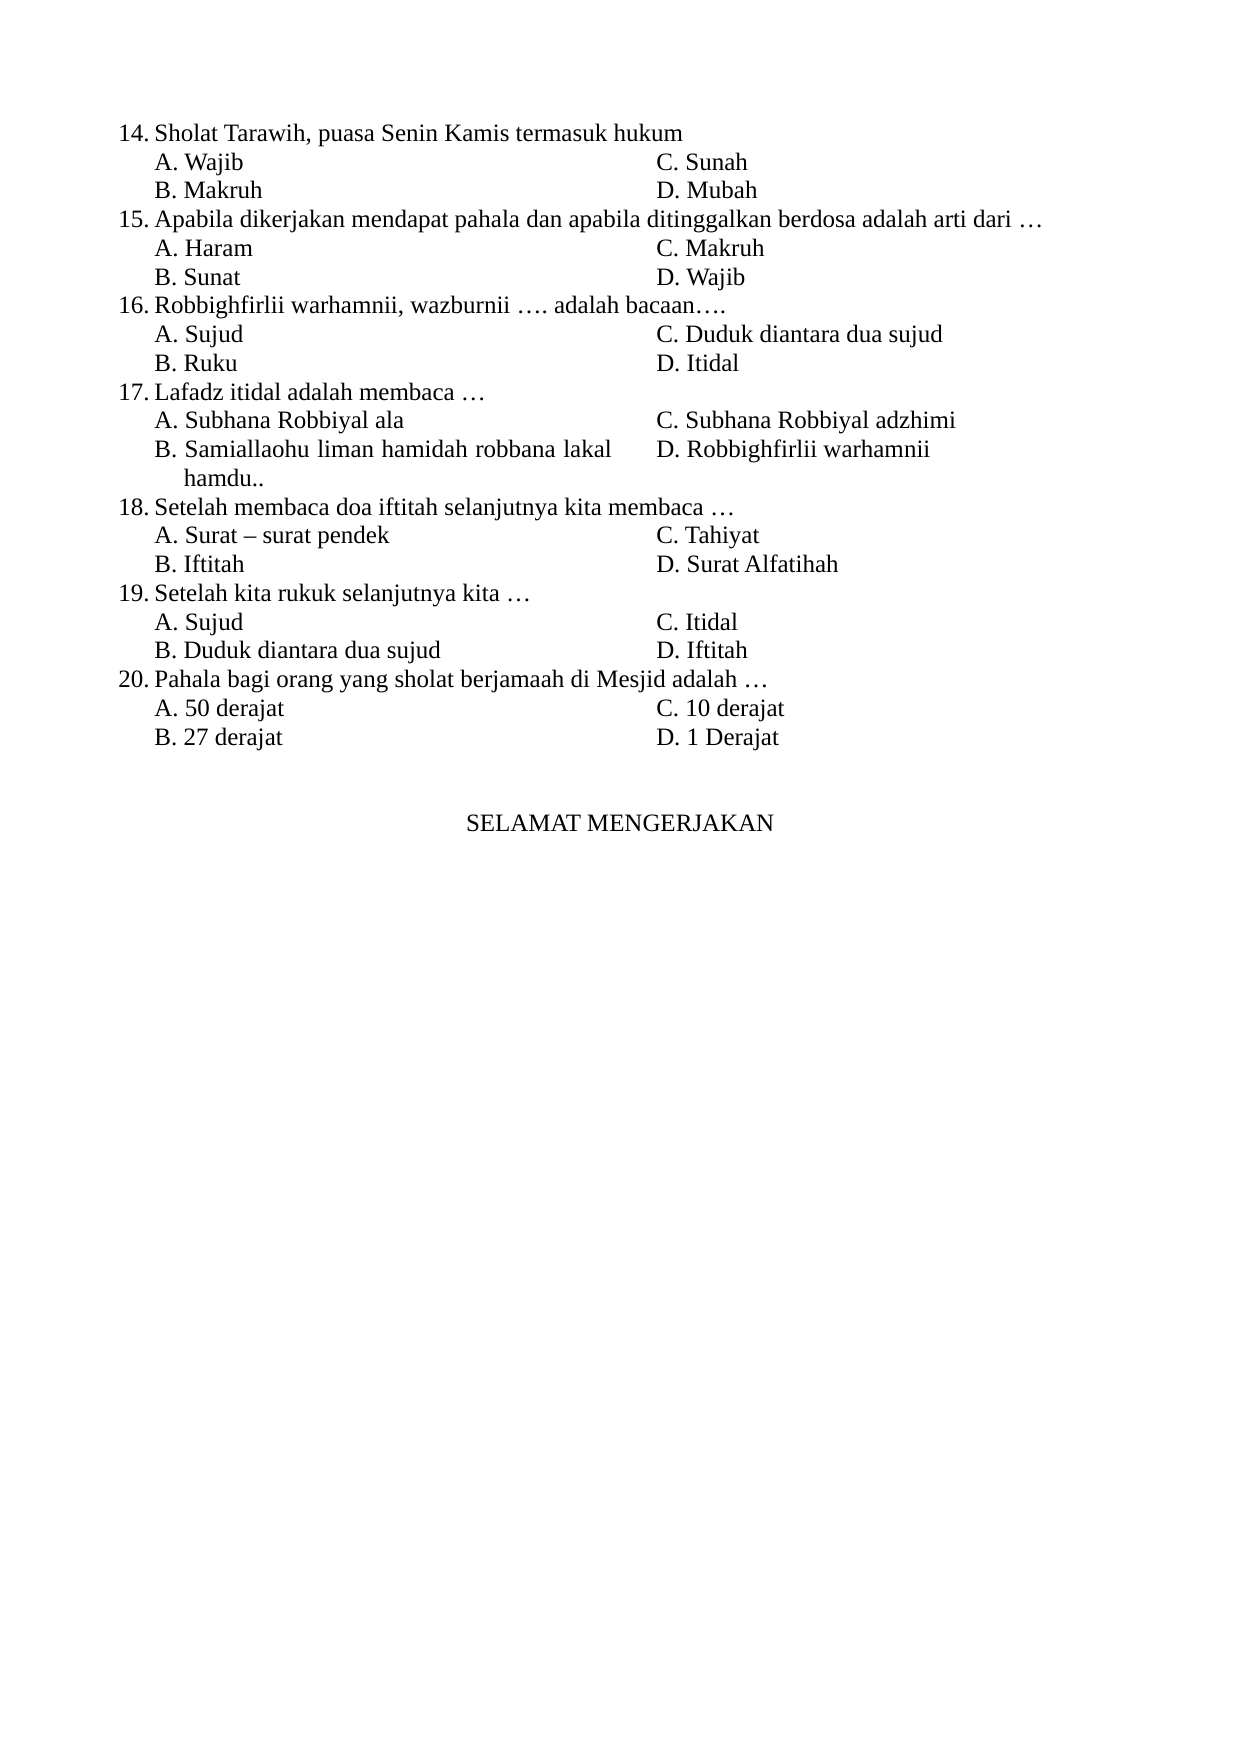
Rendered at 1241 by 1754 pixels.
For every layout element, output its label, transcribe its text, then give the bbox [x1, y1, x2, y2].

text C. Duduk diantara dua sujud [620, 319, 1122, 348]
text A. Wajib [118, 147, 620, 176]
text B. Samiallaohu liman hamidah robbana lakal hamdu.. [118, 434, 620, 492]
text D. 1 Derajat [620, 722, 1122, 751]
text D. Iftitah [620, 636, 1122, 664]
text A. Sujud [118, 319, 620, 348]
text C. Itidal [620, 607, 1122, 636]
text B. Makruh [118, 176, 620, 204]
text C. Subhana Robbiyal adzhimi [620, 406, 1122, 434]
text C. Tahiyat [620, 521, 1122, 549]
text B. Ruku [118, 348, 620, 377]
text A. Haram [118, 233, 620, 262]
text C. Makruh [620, 233, 1122, 262]
text B. Sunat [118, 262, 620, 291]
text D. Surat Alfatihah [620, 549, 1122, 578]
text SELAMAT MENGERJAKAN [118, 808, 1122, 837]
text 18. Setelah membaca doa iftitah selanjutnya kita membaca … [118, 492, 1122, 521]
text 17. Lafadz itidal adalah membaca … [118, 377, 1122, 406]
text 14. Sholat Tarawih, puasa Senin Kamis termasuk hukum [118, 118, 1122, 147]
text 15. Apabila dikerjakan mendapat pahala dan apabila ditinggalkan berdosa adalah arti dari … [118, 204, 1122, 233]
text D. Wajib [620, 262, 1122, 291]
text D. Itidal [620, 348, 1122, 377]
text 20. Pahala bagi orang yang sholat berjamaah di Mesjid adalah … [118, 664, 1122, 693]
text A. Surat – surat pendek [118, 521, 620, 549]
text 16. Robbighfirlii warhamnii, wazburnii …. adalah bacaan…. [118, 291, 1122, 319]
text A. 50 derajat [118, 693, 620, 722]
text A. Subhana Robbiyal ala [118, 406, 620, 434]
text B. 27 derajat [118, 722, 620, 751]
text D. Mubah [620, 176, 1122, 204]
text 19. Setelah kita rukuk selanjutnya kita … [118, 578, 1122, 607]
text A. Sujud [118, 607, 620, 636]
text C. Sunah [620, 147, 1122, 176]
text B. Duduk diantara dua sujud [118, 636, 620, 664]
text C. 10 derajat [620, 693, 1122, 722]
text B. Iftitah [118, 549, 620, 578]
text D. Robbighfirlii warhamnii [620, 434, 1122, 463]
